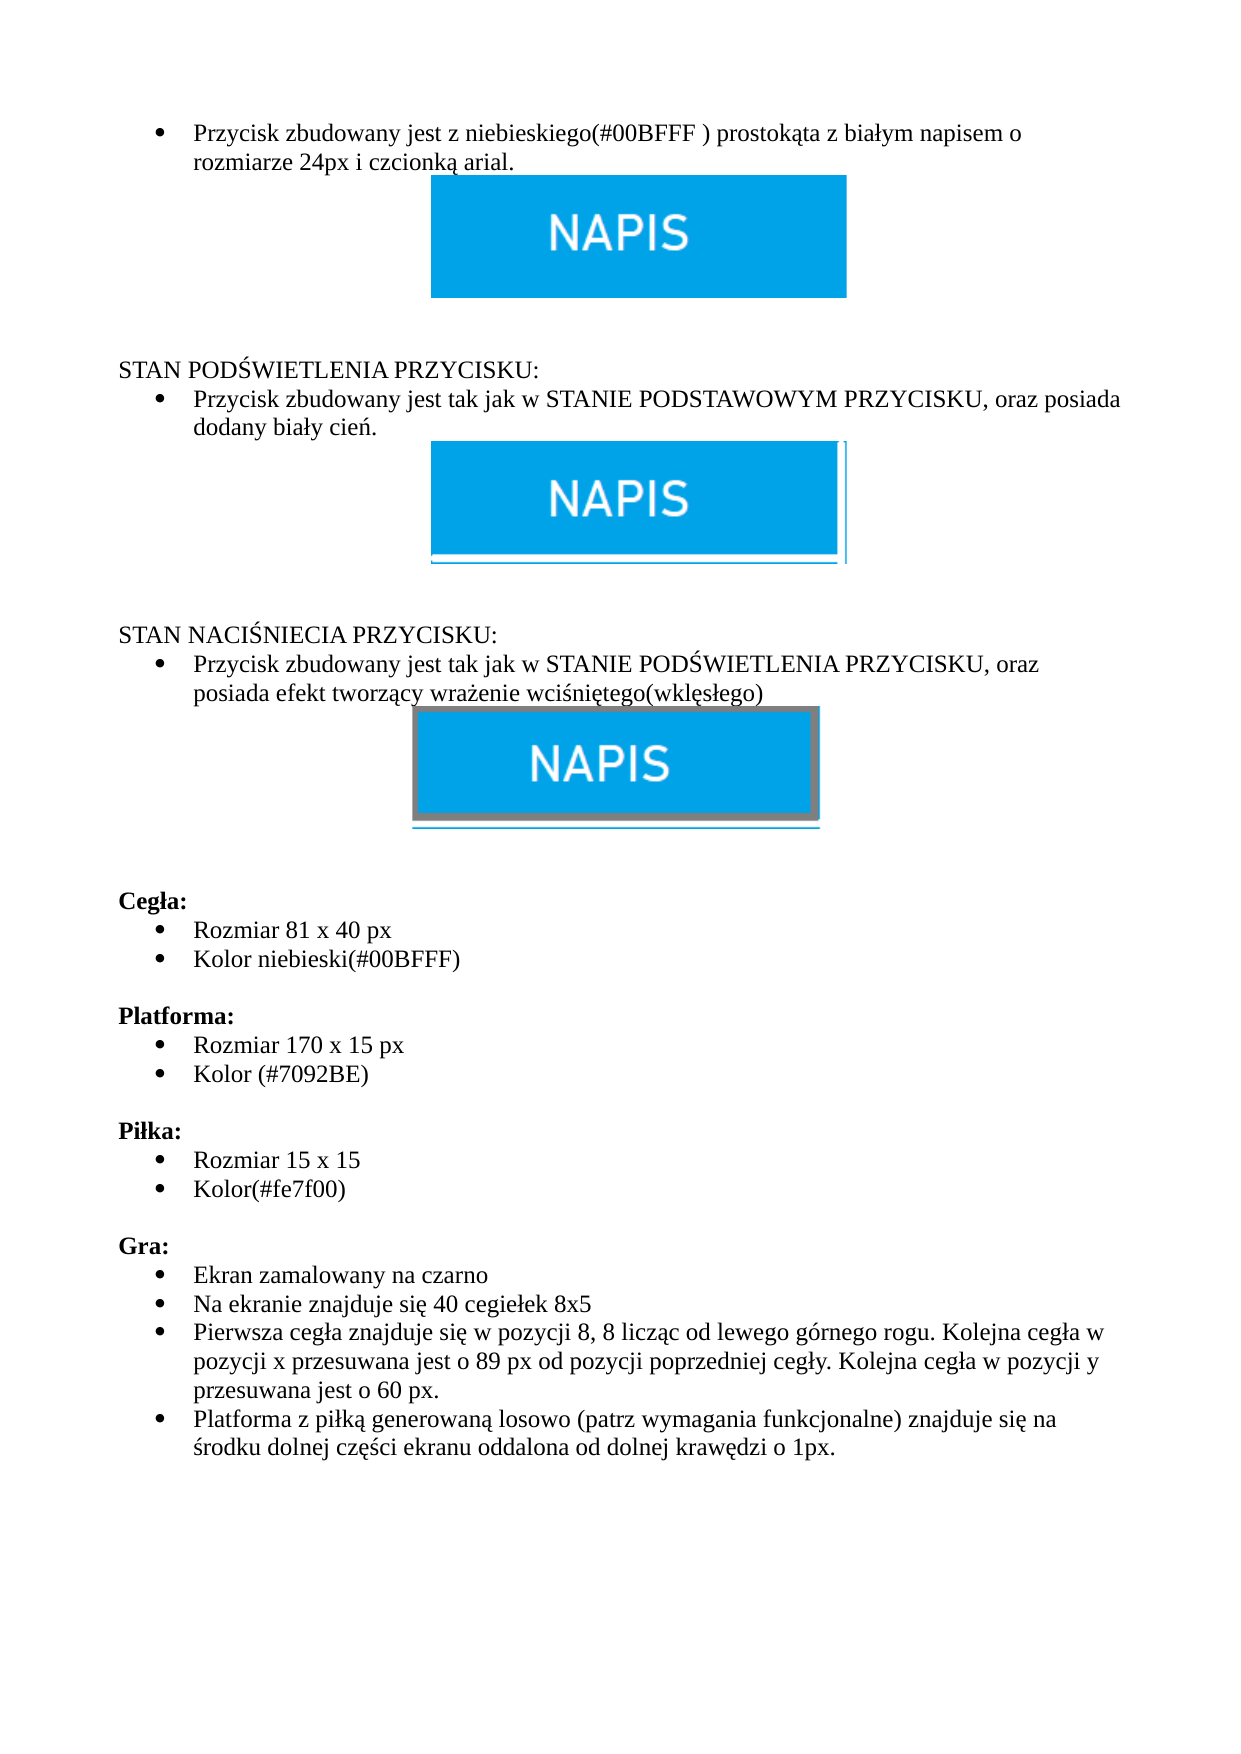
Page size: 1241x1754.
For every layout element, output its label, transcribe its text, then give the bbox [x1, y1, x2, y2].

list Przycisk zbudowany jest z niebieskiego(#00BFFF ) prostokąta z białym napisem o rozmiarze 24px i czcionką arial. [156, 118, 1122, 176]
list Na ekranie znajduje się 40 cegiełek 8x5 [156, 1289, 1122, 1317]
list Rozmiar 170 x 15 px [156, 1030, 1122, 1059]
picture [650, 480, 655, 516]
text Piłka: [118, 1116, 1122, 1145]
picture [663, 214, 688, 250]
text Cegła: [118, 886, 1122, 915]
list Przycisk zbudowany jest tak jak w STANIE PODSTAWOWYM PRZYCISKU, oraz posiada dodany biały cień. [156, 384, 1122, 441]
list Kolor(#fe7f00) [156, 1174, 1122, 1202]
picture [619, 480, 643, 516]
list Przycisk zbudowany jest tak jak w STANIE PODŚWIETLENIA PRZYCISKU, oraz posiada efekt tworzący wrażenie wciśniętego(wklęsłego) [156, 649, 1122, 707]
list Kolor niebieski(#00BFFF) [156, 944, 1122, 972]
text STAN NACIŚNIECIA PRZYCISKU: [118, 621, 1122, 649]
picture [431, 441, 847, 564]
text Platforma: [118, 1001, 1122, 1030]
picture [583, 480, 612, 516]
picture [650, 214, 655, 250]
picture [551, 214, 577, 250]
text STAN PODŚWIETLENIA PRZYCISKU: [118, 355, 1122, 384]
picture [551, 480, 577, 516]
picture [583, 214, 612, 250]
list Pierwsza cegła znajduje się w pozycji 8, 8 licząc od lewego górnego rogu. Kolejna cegła w pozycji x przesuwana jest o 89 px od pozycji poprzedniej cegły. Kolejna cegła w pozycji y przesuwana jest o 60 px. [156, 1317, 1122, 1404]
list Kolor (#7092BE) [156, 1059, 1122, 1087]
list Rozmiar 15 x 15 [156, 1145, 1122, 1174]
picture [619, 214, 643, 250]
picture [663, 480, 688, 516]
list Rozmiar 81 x 40 px [156, 915, 1122, 944]
list Ekran zamalowany na czarno [156, 1260, 1122, 1289]
picture [412, 706, 828, 829]
list Platforma z piłką generowaną losowo (patrz wymagania funkcjonalne) znajduje się na środku dolnej części ekranu oddalona od dolnej krawędzi o 1px. [156, 1404, 1122, 1461]
text Gra: [118, 1231, 1122, 1260]
